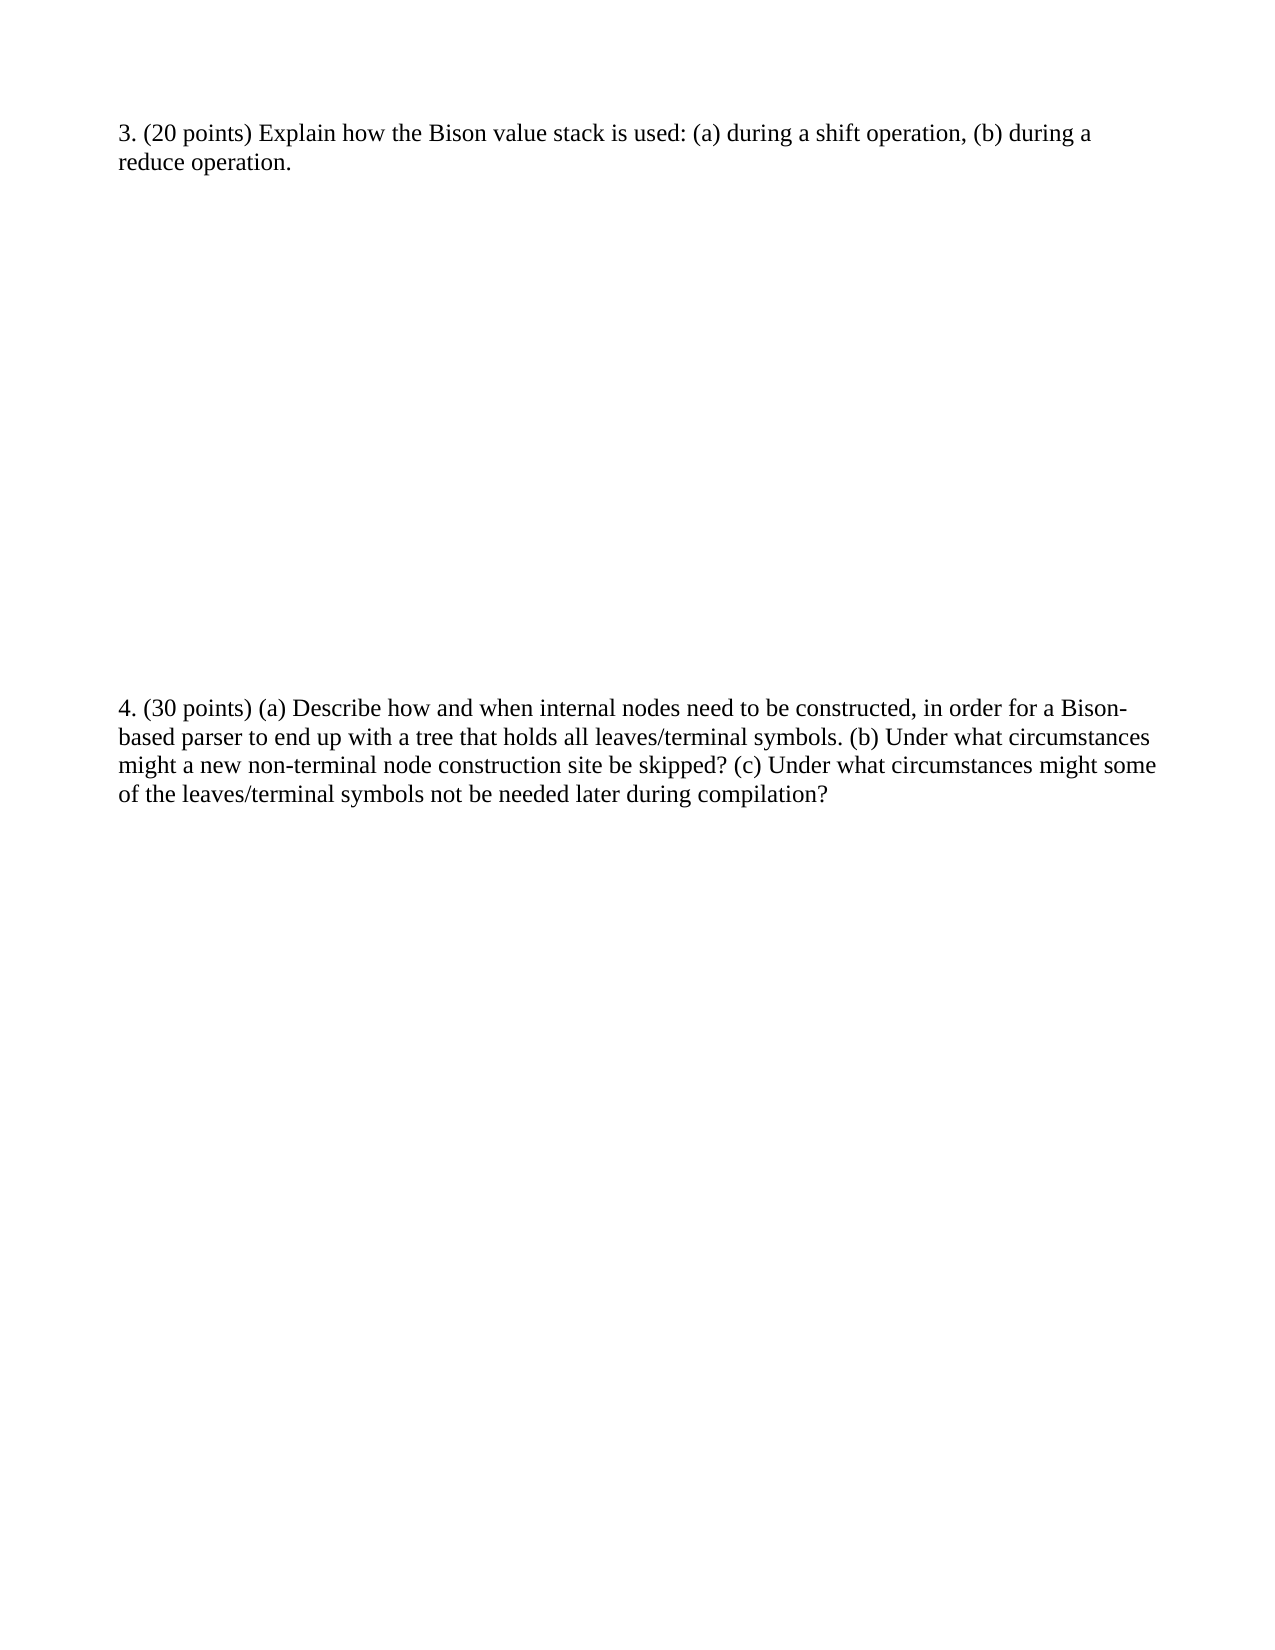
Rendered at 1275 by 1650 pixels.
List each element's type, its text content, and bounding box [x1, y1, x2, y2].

text 4. (30 points) (a) Describe how and when internal nodes need to be constructed, in order for a Bison-based parser to end up with a tree that holds all leaves/terminal symbols. (b) Under what circumstances might a new non-terminal node construction site be skipped? (c) Under what circumstances might some of the leaves/terminal symbols not be needed later during compilation? [118, 693, 1157, 837]
text 3. (20 points) Explain how the Bison value stack is used: (a) during a shift operation, (b) during a reduce operation. [118, 118, 1157, 176]
